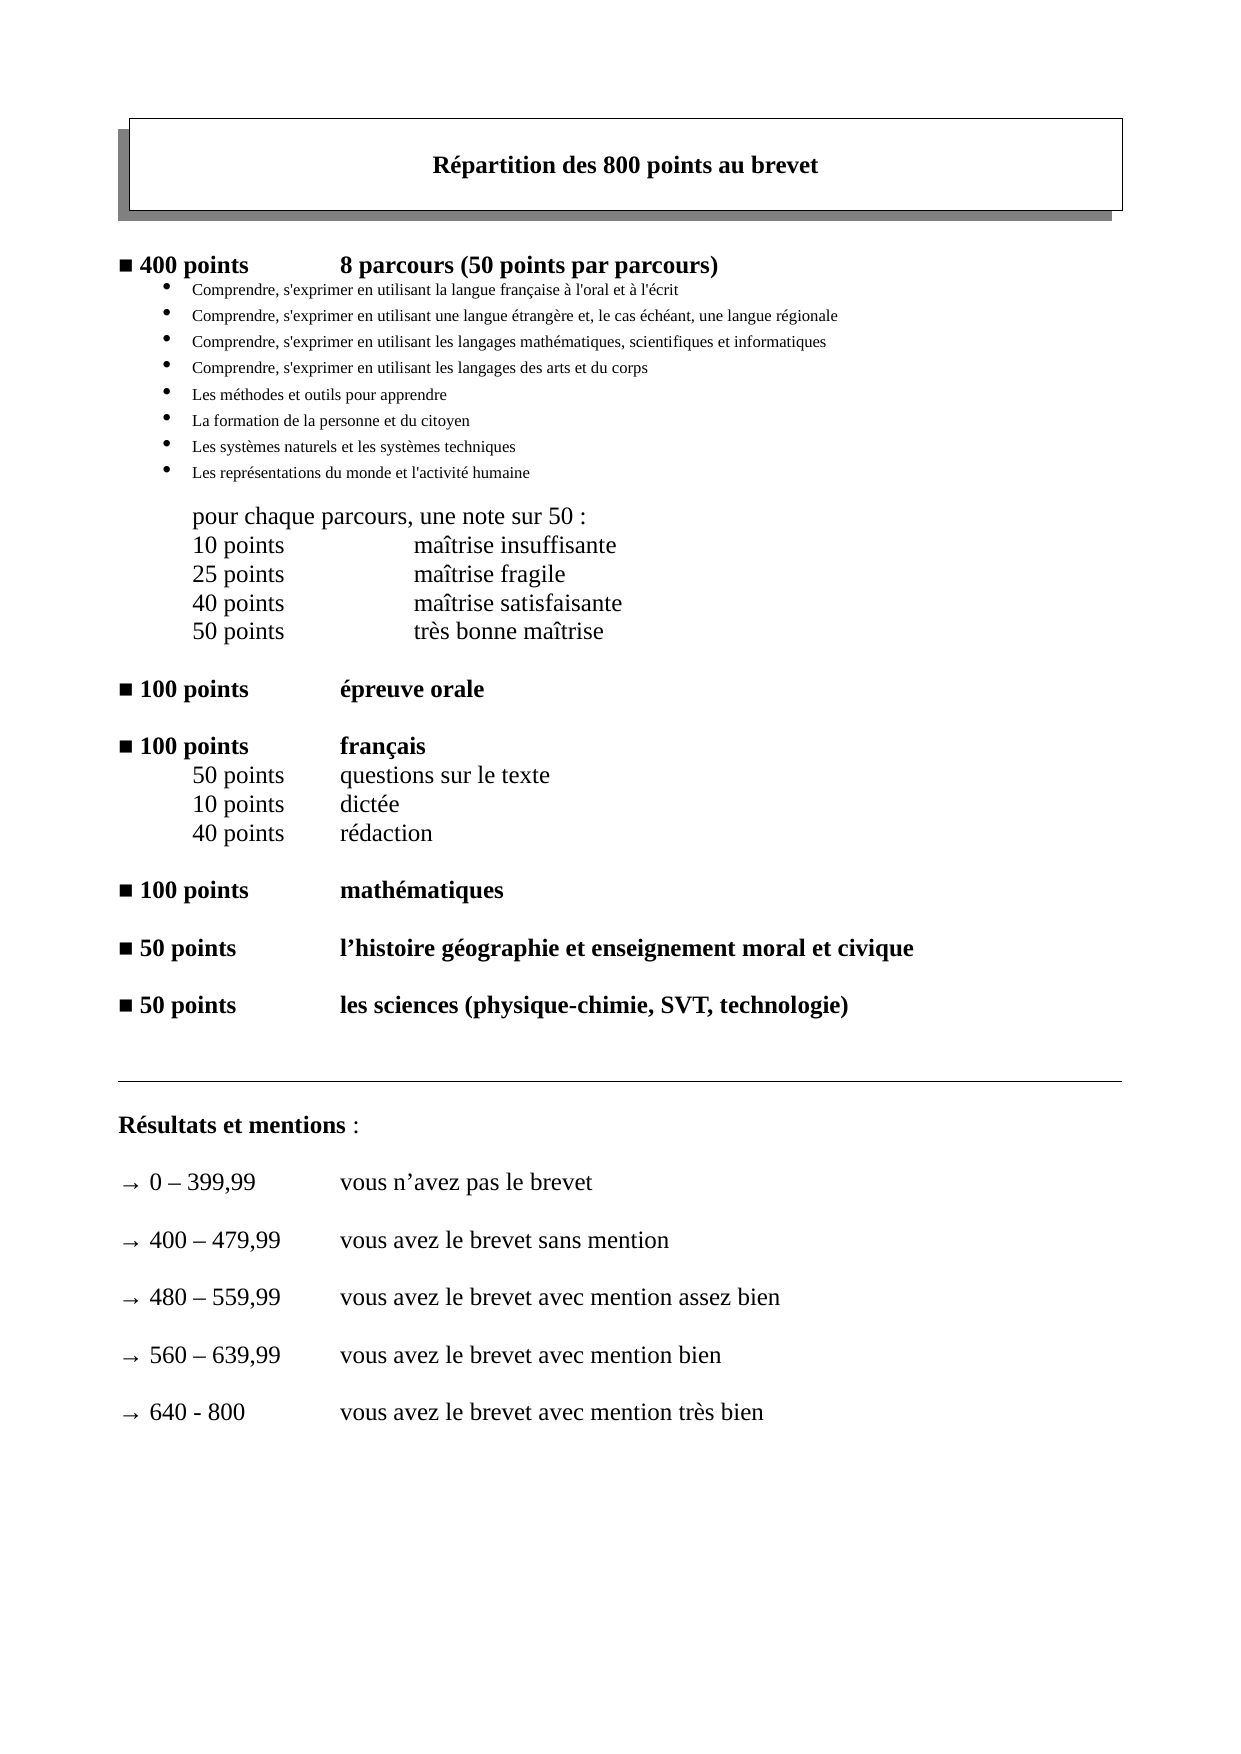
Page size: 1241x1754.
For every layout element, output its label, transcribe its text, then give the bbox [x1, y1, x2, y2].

text ■ 50 points les sciences (physique-chimie, SVT, technologie) [118, 990, 1122, 1019]
text → 480 – 559,99 vous avez le brevet avec mention assez bien [118, 1282, 1122, 1311]
text Répartition des 800 points au brevet [130, 147, 1122, 179]
text 50 points questions sur le texte [118, 760, 1122, 789]
list Comprendre, s'exprimer en utilisant les langages mathématiques, scientifiques et informatiques [162, 331, 1122, 353]
text pour chaque parcours, une note sur 50 : [118, 501, 1122, 530]
text ■ 400 points 8 parcours (50 points par parcours) [118, 250, 1122, 278]
list Les méthodes et outils pour apprendre [162, 383, 1122, 405]
text → 560 – 639,99 vous avez le brevet avec mention bien [118, 1340, 1122, 1368]
list Comprendre, s'exprimer en utilisant la langue française à l'oral et à l'écrit [162, 278, 1122, 301]
text → 0 – 399,99 vous n’avez pas le brevet [118, 1167, 1122, 1196]
list Comprendre, s'exprimer en utilisant les langages des arts et du corps [162, 357, 1122, 379]
text 40 points rédaction [118, 818, 1122, 846]
text → 640 - 800 vous avez le brevet avec mention très bien [118, 1397, 1122, 1426]
text 10 points dictée [118, 789, 1122, 818]
text → 400 – 479,99 vous avez le brevet sans mention [118, 1225, 1122, 1253]
text 25 points maîtrise fragile [118, 559, 1122, 588]
text ■ 100 points français [118, 731, 1122, 760]
list La formation de la personne et du citoyen [162, 409, 1122, 431]
text Résultats et mentions : [118, 1110, 1122, 1138]
list Les systèmes naturels et les systèmes techniques [162, 435, 1122, 457]
text 40 points maîtrise satisfaisante [118, 588, 1122, 616]
text 50 points très bonne maîtrise [118, 616, 1122, 645]
text ■ 100 points épreuve orale [118, 674, 1122, 703]
text 10 points maîtrise insuffisante [118, 530, 1122, 559]
text ■ 100 points mathématiques [118, 875, 1122, 904]
list Comprendre, s'exprimer en utilisant une langue étrangère et, le cas échéant, une langue régionale [162, 304, 1122, 327]
text ■ 50 points l’histoire géographie et enseignement moral et civique [118, 933, 1122, 961]
list Les représentations du monde et l'activité humaine [162, 461, 1122, 483]
